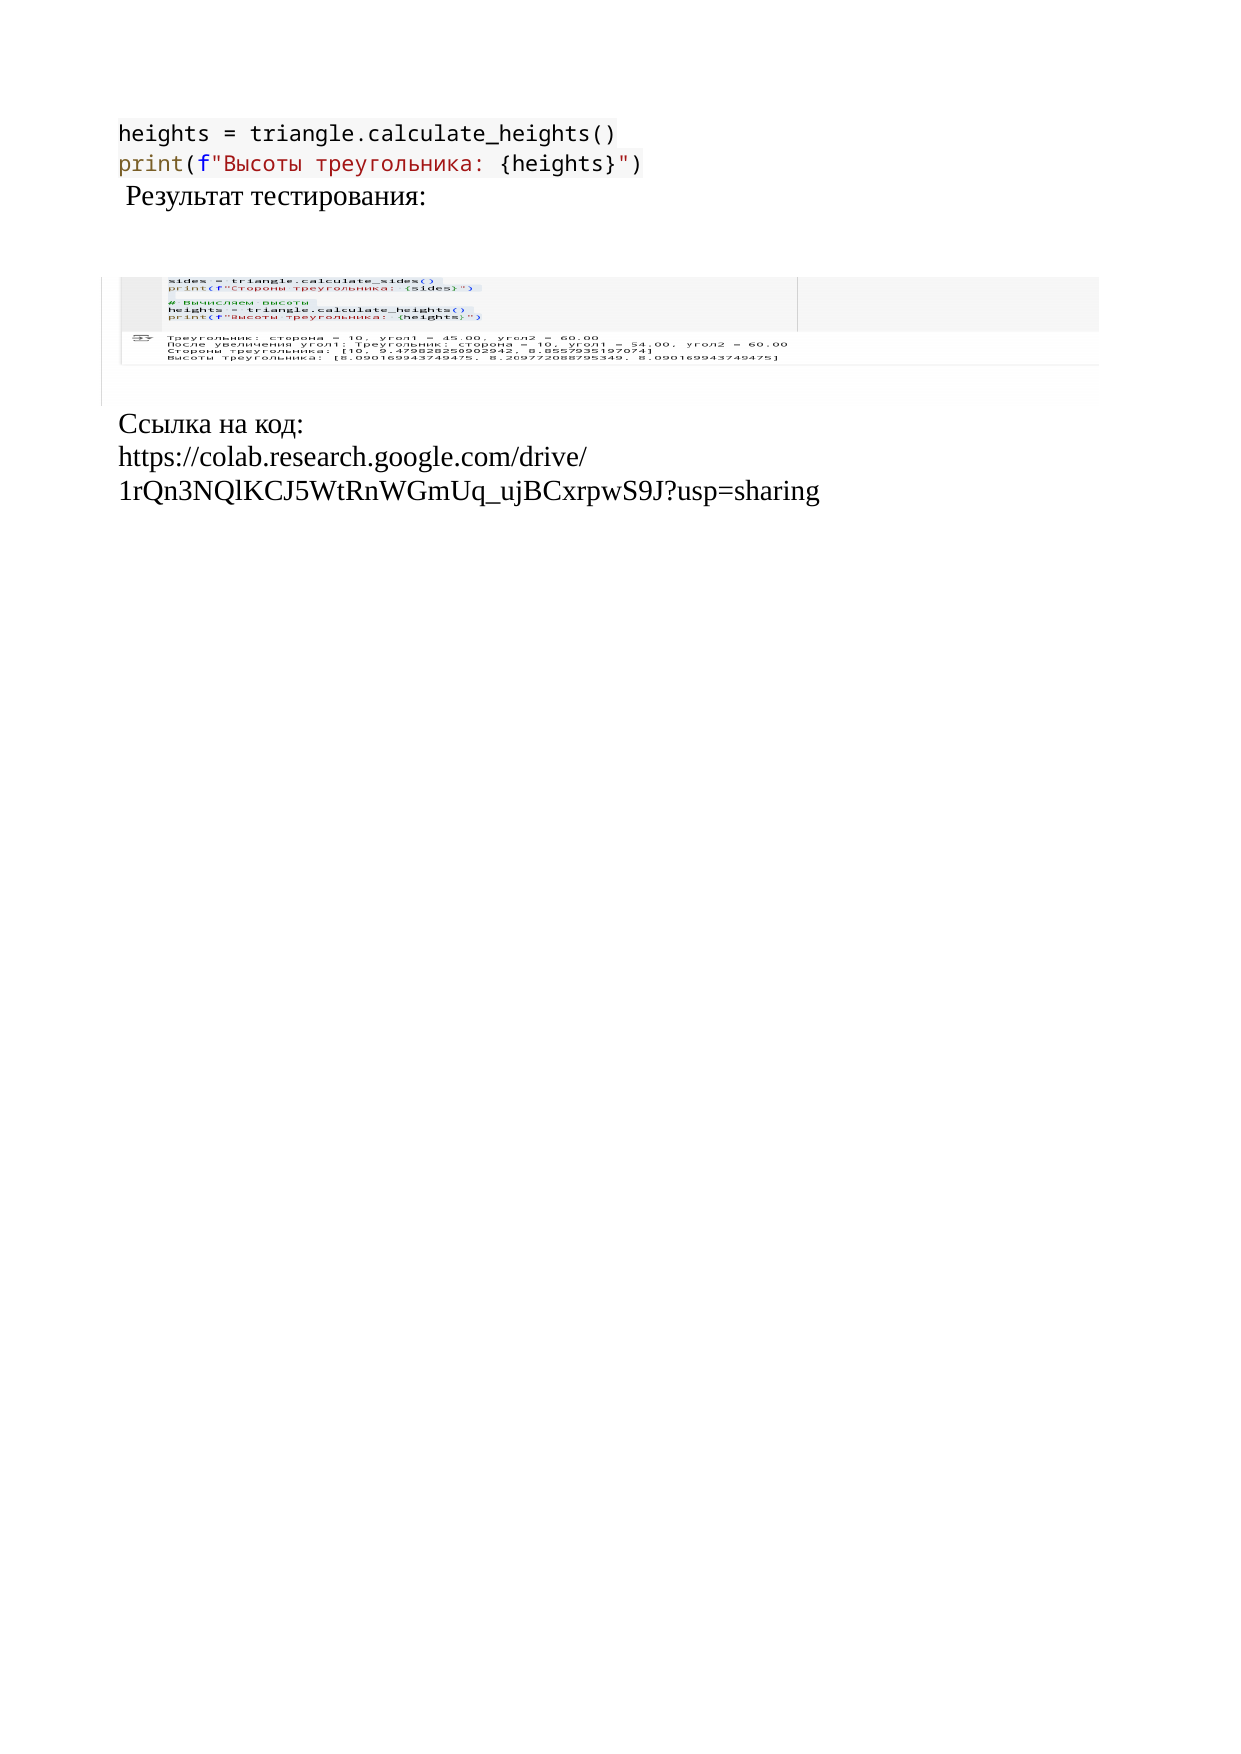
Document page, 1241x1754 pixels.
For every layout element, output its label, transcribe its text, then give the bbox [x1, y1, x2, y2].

picture [98, 277, 197, 406]
text heights = triangle.calculate_heights() [118, 118, 1122, 148]
text https://colab.research.google.com/drive/1rQn3NQlKCJ5WtRnWGmUq_ujBCxrpwS9J?usp=sharing [118, 439, 1122, 506]
text Ссылка на код: [118, 245, 1122, 439]
text print(f"Высоты треугольника: {heights}") [118, 148, 1122, 178]
text Результат тестирования: [118, 178, 1122, 211]
